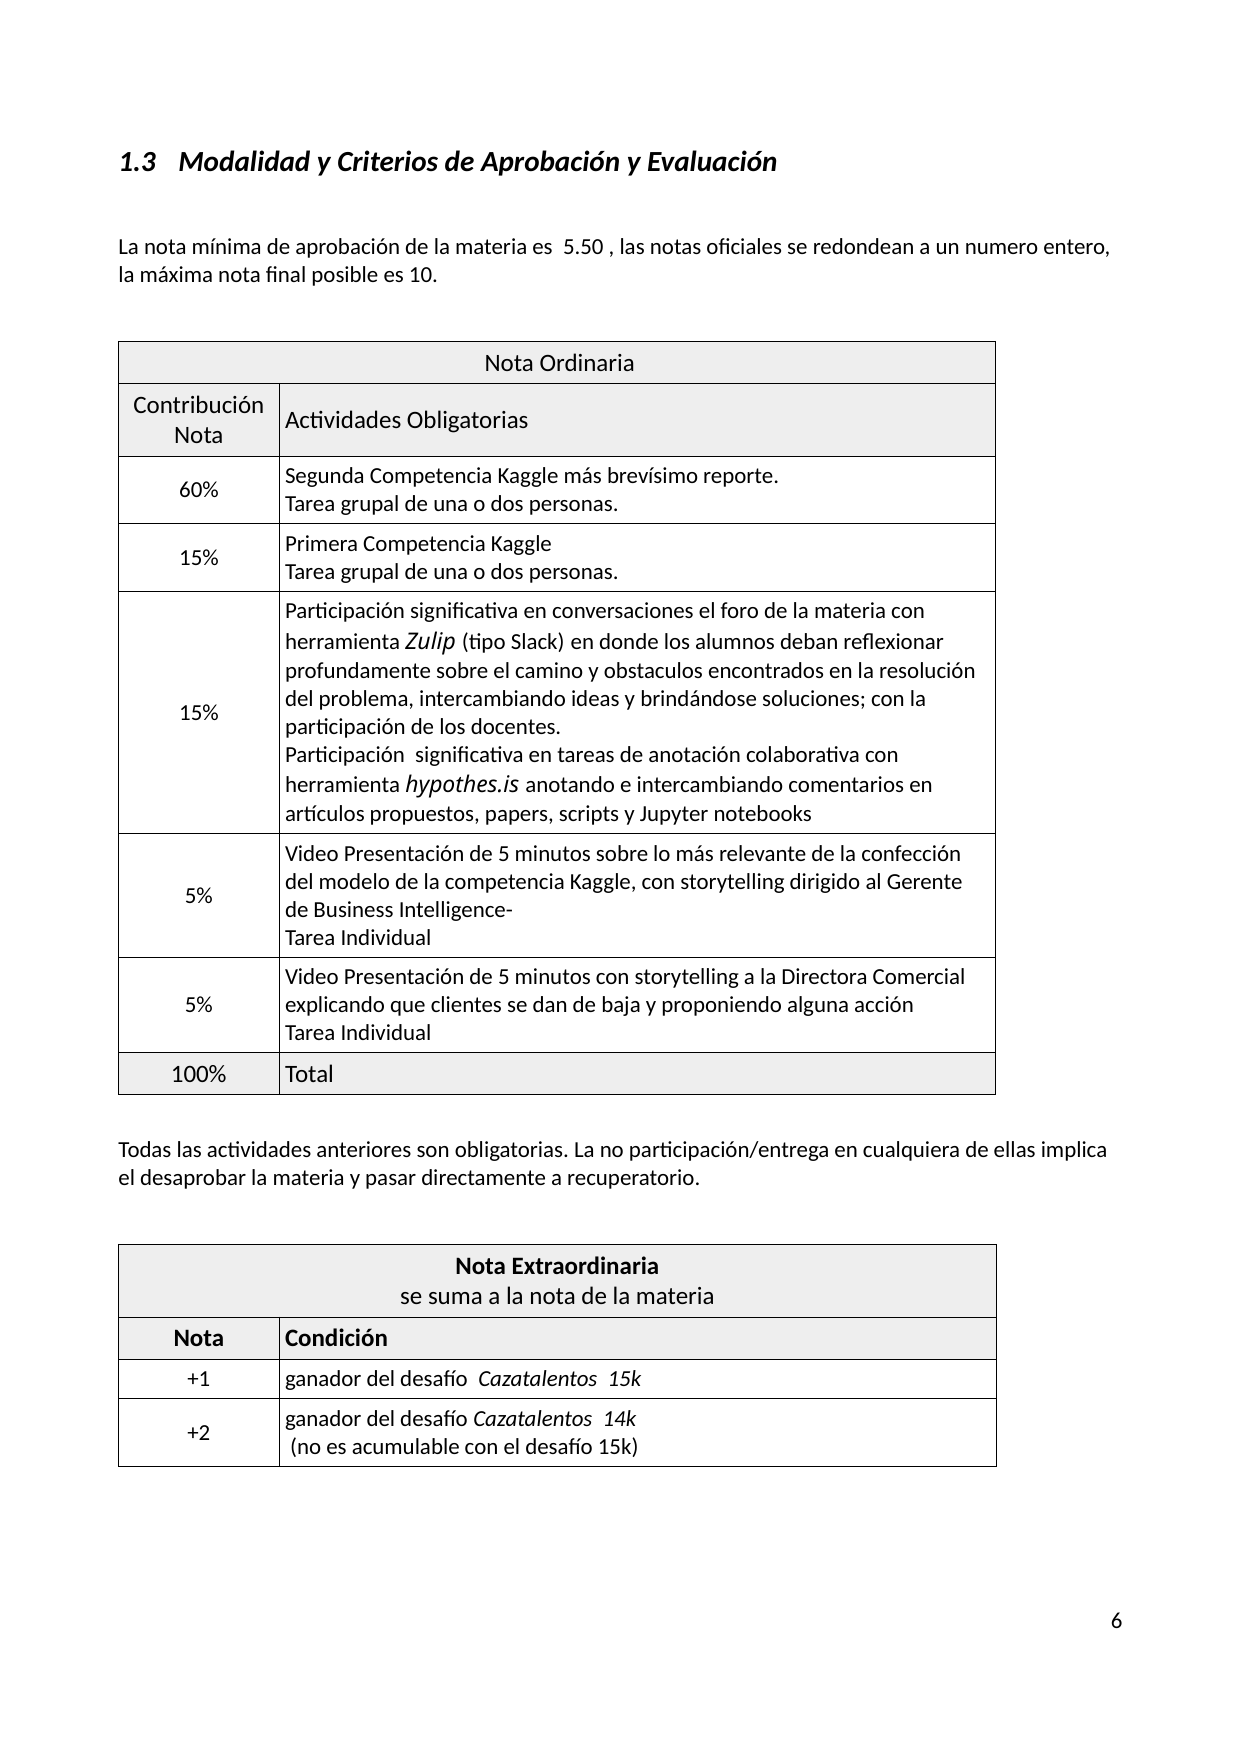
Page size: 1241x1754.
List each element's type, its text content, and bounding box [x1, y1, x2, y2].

table_cell ganador del desafío Cazatalentos 15k [280, 1360, 996, 1398]
table_cell 60% [119, 457, 279, 523]
table_header Nota Ordinaria [119, 342, 995, 383]
table_cell Condición [280, 1318, 996, 1359]
table_cell 15% [119, 524, 279, 591]
table_cell Primera Competencia Kaggle Tarea grupal de una o dos personas. [280, 524, 995, 591]
table_cell 100% [119, 1053, 279, 1094]
table_cell ganador del desafío Cazatalentos 14k (no es acumulable con el desafío 15k) [280, 1399, 996, 1466]
table_cell +1 [119, 1360, 279, 1398]
table_header Nota Extraordinaria se suma a la nota de la materia [119, 1245, 996, 1317]
subtitle Modalidad y Criterios de Aprobación y Evaluación [118, 143, 1122, 179]
table_cell Video Presentación de 5 minutos con storytelling a la Directora Comercial explicando que clientes se dan de baja y proponiendo alguna acción Tarea Individual [280, 958, 995, 1052]
table_cell Video Presentación de 5 minutos sobre lo más relevante de la confección del modelo de la competencia Kaggle, con storytelling dirigido al Gerente de Business Intelligence- Tarea Individual [280, 834, 995, 957]
table_cell Actividades Obligatorias [280, 384, 995, 456]
table_cell Contribución Nota [119, 384, 279, 456]
table_cell Nota [119, 1318, 279, 1359]
table_cell Segunda Competencia Kaggle más brevísimo reporte. Tarea grupal de una o dos personas. [280, 457, 995, 523]
table_cell 5% [119, 958, 279, 1052]
table_cell Participación significativa en conversaciones el foro de la materia con herramienta Zulip (tipo Slack) en donde los alumnos deban reflexionar profundamente sobre el camino y obstaculos encontrados en la resolución del problema, intercambiando ideas y brindándose soluciones; con la participación de los docentes. Participación significativa en tareas de anotación colaborativa con herramienta hypothes.is anotando e intercambiando comentarios en artículos propuestos, papers, scripts y Jupyter notebooks [280, 592, 995, 833]
table_cell Total [280, 1053, 995, 1094]
table_cell +2 [119, 1399, 279, 1466]
text La nota mínima de aprobación de la materia es 5.50 , las notas oficiales se redondean a un numero entero, la máxima nota final posible es 10. [118, 232, 1122, 288]
table_cell 5% [119, 834, 279, 957]
table_cell 15% [119, 592, 279, 833]
text Todas las actividades anteriores son obligatorias. La no participación/entrega en cualquiera de ellas implica el desaprobar la materia y pasar directamente a recuperatorio. [118, 1135, 1122, 1191]
